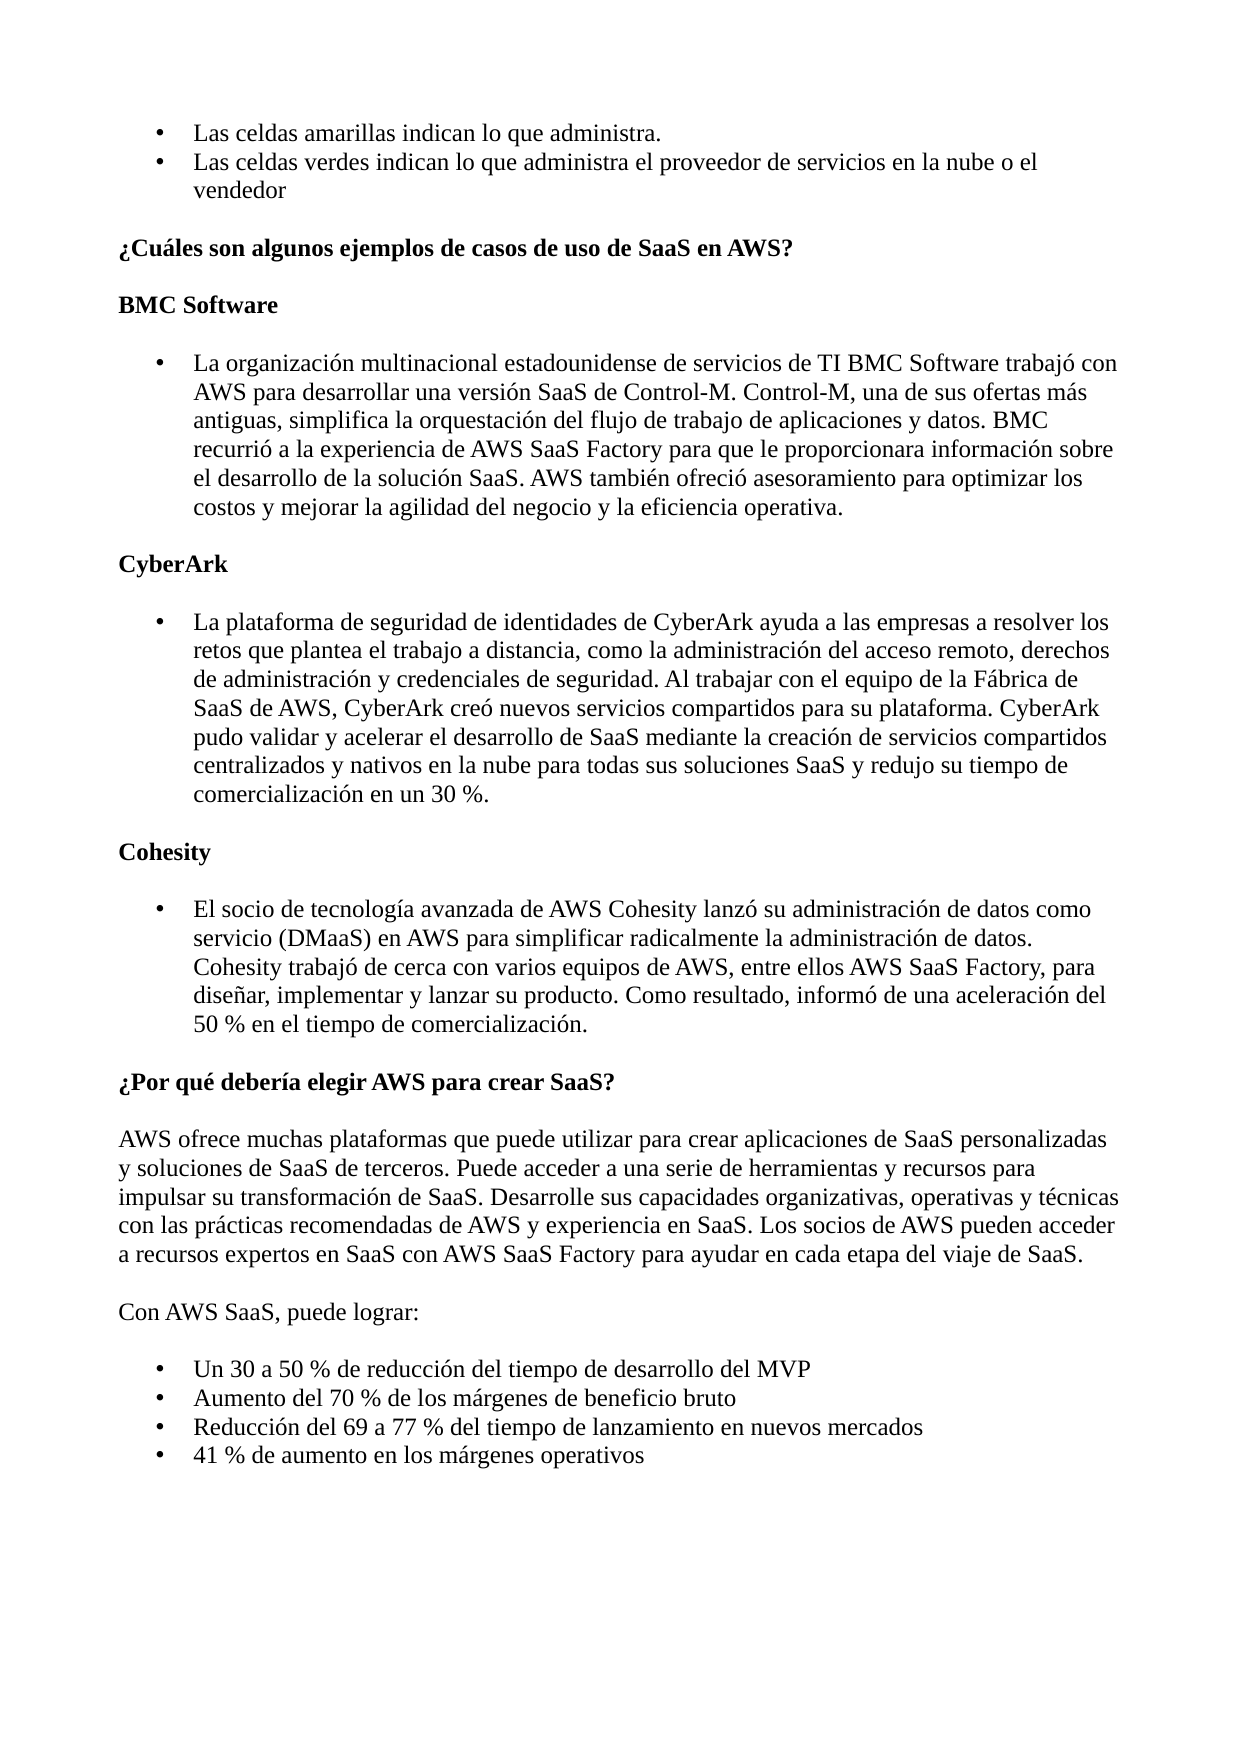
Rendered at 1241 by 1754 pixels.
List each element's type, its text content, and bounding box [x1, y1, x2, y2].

text Con AWS SaaS, puede lograr: [118, 1297, 1122, 1326]
text CyberArk [118, 549, 1122, 578]
text Cohesity [118, 837, 1122, 866]
text BMC Software [118, 291, 1122, 319]
list La plataforma de seguridad de identidades de CyberArk ayuda a las empresas a resolver los retos que plantea el trabajo a distancia, como la administración del acceso remoto, derechos de administración y credenciales de seguridad. Al trabajar con el equipo de la Fábrica de SaaS de AWS, CyberArk creó nuevos servicios compartidos para su plataforma. CyberArk pudo validar y acelerar el desarrollo de SaaS mediante la creación de servicios compartidos centralizados y nativos en la nube para todas sus soluciones SaaS y redujo su tiempo de comercialización en un 30 %. [156, 607, 1122, 808]
text ¿Por qué debería elegir AWS para crear SaaS? [118, 1067, 1122, 1096]
list Aumento del 70 % de los márgenes de beneficio bruto [156, 1383, 1122, 1412]
list La organización multinacional estadounidense de servicios de TI BMC Software trabajó con AWS para desarrollar una versión SaaS de Control-M. Control-M, una de sus ofertas más antiguas, simplifica la orquestación del flujo de trabajo de aplicaciones y datos. BMC recurrió a la experiencia de AWS SaaS Factory para que le proporcionara información sobre el desarrollo de la solución SaaS. AWS también ofreció asesoramiento para optimizar los costos y mejorar la agilidad del negocio y la eficiencia operativa. [156, 348, 1122, 521]
list Las celdas amarillas indican lo que administra. [156, 118, 1122, 147]
text AWS ofrece muchas plataformas que puede utilizar para crear aplicaciones de SaaS personalizadas y soluciones de SaaS de terceros. Puede acceder a una serie de herramientas y recursos para impulsar su transformación de SaaS. Desarrolle sus capacidades organizativas, operativas y técnicas con las prácticas recomendadas de AWS y experiencia en SaaS. Los socios de AWS pueden acceder a recursos expertos en SaaS con AWS SaaS Factory para ayudar en cada etapa del viaje de SaaS. [118, 1124, 1122, 1268]
list El socio de tecnología avanzada de AWS Cohesity lanzó su administración de datos como servicio (DMaaS) en AWS para simplificar radicalmente la administración de datos. Cohesity trabajó de cerca con varios equipos de AWS, entre ellos AWS SaaS Factory, para diseñar, implementar y lanzar su producto. Como resultado, informó de una aceleración del 50 % en el tiempo de comercialización. [156, 894, 1122, 1038]
list Las celdas verdes indican lo que administra el proveedor de servicios en la nube o el vendedor [156, 147, 1122, 204]
list Reducción del 69 a 77 % del tiempo de lanzamiento en nuevos mercados [156, 1412, 1122, 1441]
text ¿Cuáles son algunos ejemplos de casos de uso de SaaS en AWS? [118, 233, 1122, 262]
list 41 % de aumento en los márgenes operativos [156, 1441, 1122, 1469]
list Un 30 a 50 % de reducción del tiempo de desarrollo del MVP [156, 1354, 1122, 1383]
